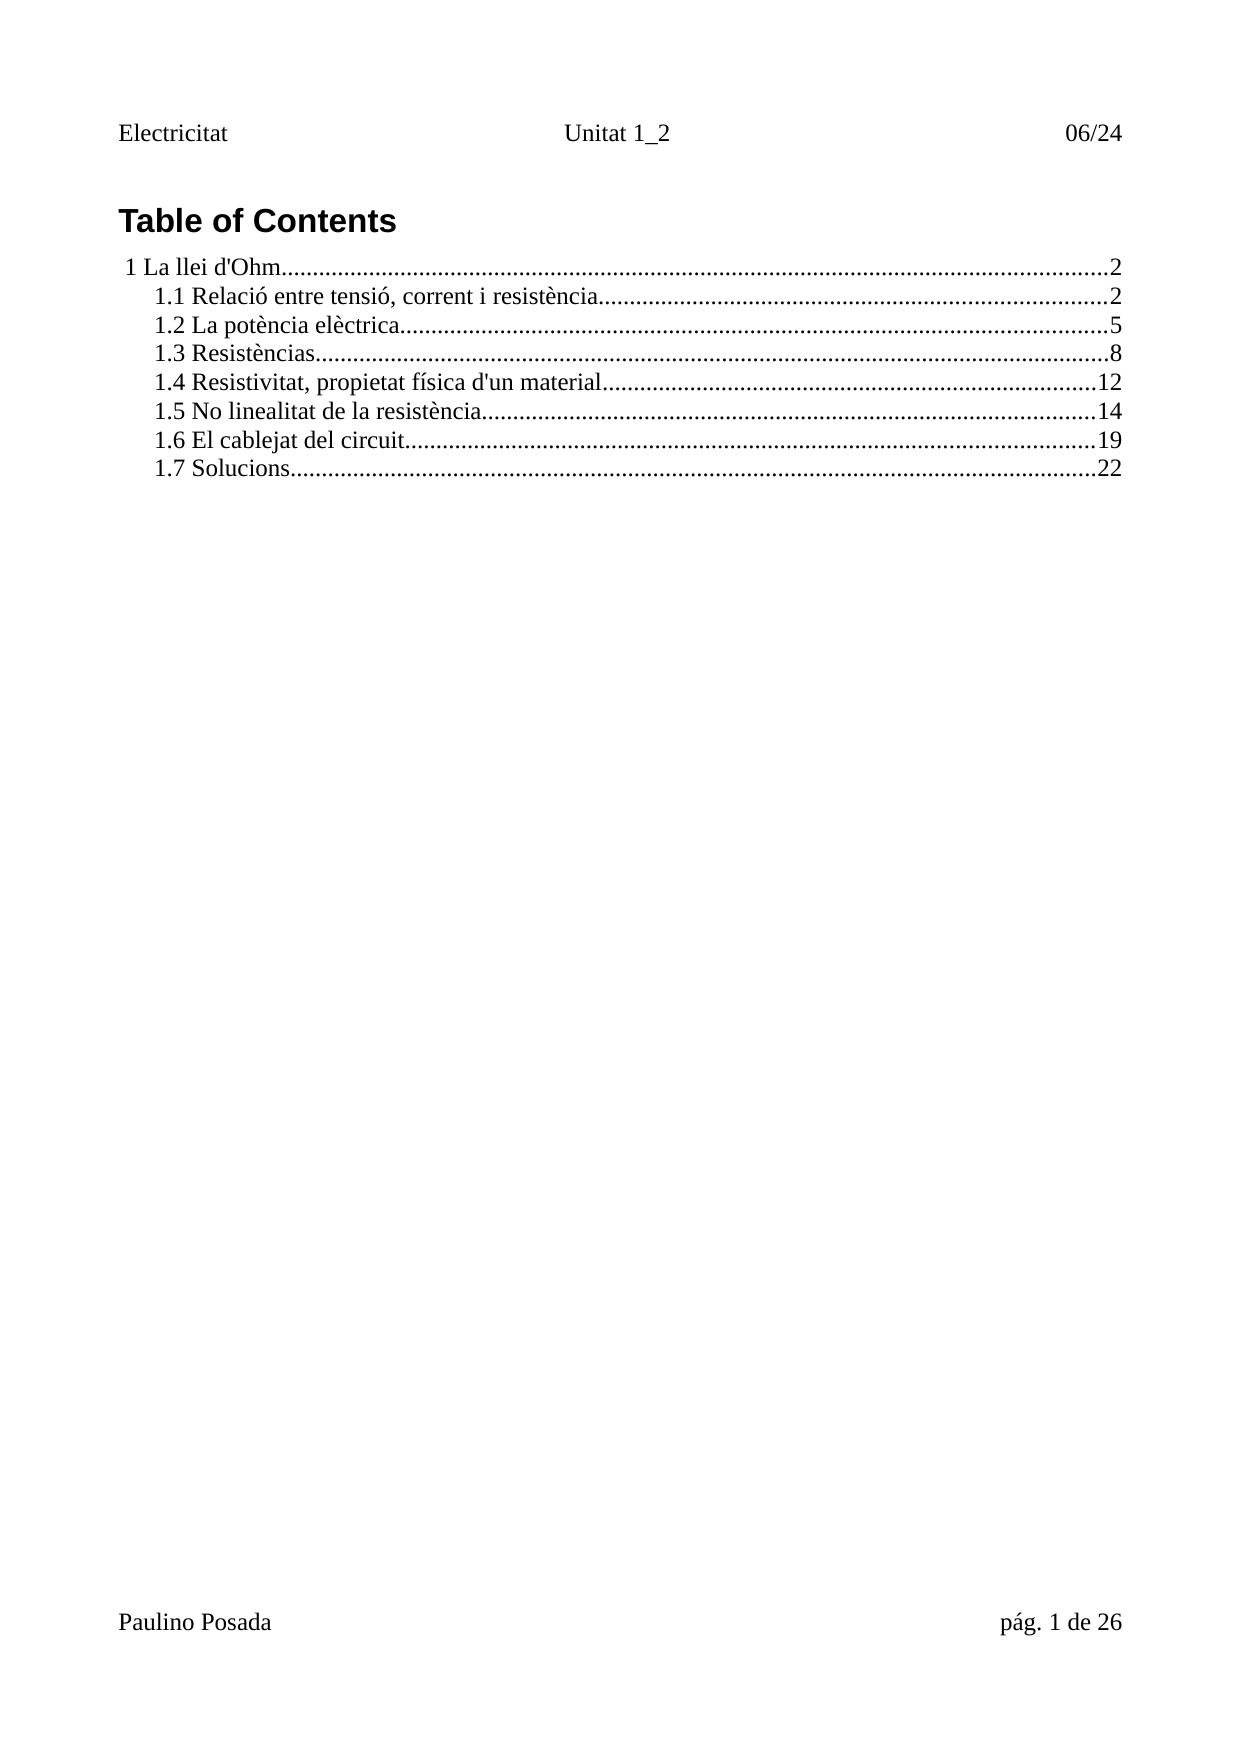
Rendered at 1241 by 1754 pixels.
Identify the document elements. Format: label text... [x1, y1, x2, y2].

text 1.1 Relació entre tensió, corrent i resistència 2 [148, 281, 1122, 310]
text 1 La llei d'Ohm 2 [118, 252, 1122, 281]
text 1.2 La potència elèctrica 5 [148, 310, 1122, 338]
text 1.7 Solucions 22 [148, 453, 1122, 482]
subtitle Table of Contents [118, 201, 1122, 240]
text 1.5 No linealitat de la resistència 14 [148, 396, 1122, 425]
text 1.3 Resistèncias 8 [148, 338, 1122, 367]
text 1.6 El cablejat del circuit 19 [148, 425, 1122, 453]
text 1.4 Resistivitat, propietat física d'un material 12 [148, 367, 1122, 396]
